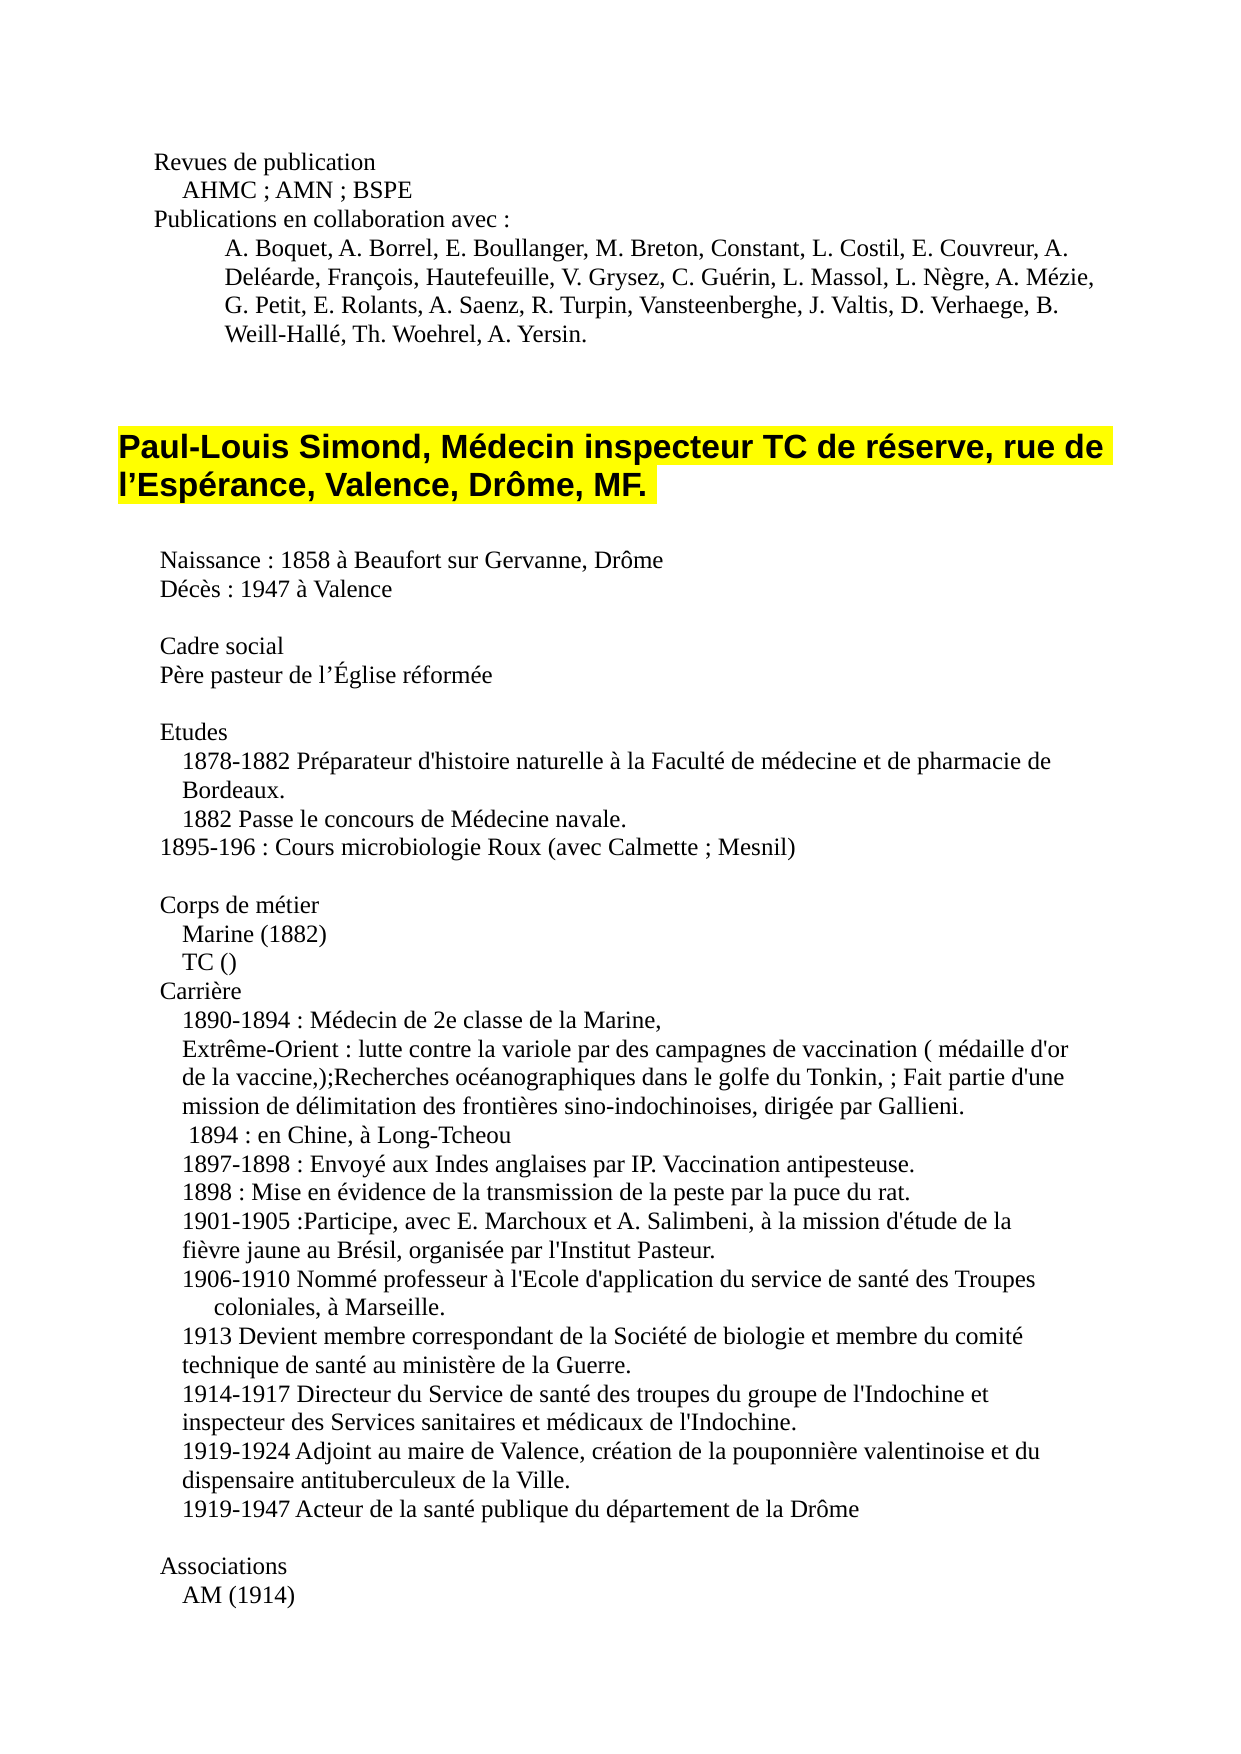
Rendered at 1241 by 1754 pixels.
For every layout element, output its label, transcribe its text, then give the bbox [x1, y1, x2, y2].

text 1882 Passe le concours de Médecine navale. [159, 804, 1122, 832]
text Décès : 1947 à Valence [159, 574, 1122, 602]
text AHMC ; AMN ; BSPE [153, 176, 1122, 204]
text Corps de métier [159, 890, 1122, 919]
text Cadre social [159, 631, 1122, 660]
text Extrême-Orient : lutte contre la variole par des campagnes de vaccination ( médaille d'or de la vaccine,);Recherches océanographiques dans le golfe du Tonkin, ; Fait partie d'une mission de délimitation des frontières sino-indochinoises, dirigée par Gallieni. [159, 1034, 1122, 1120]
text 1895-196 : Cours microbiologie Roux (avec Calmette ; Mesnil) [159, 832, 1122, 861]
text Revues de publication [153, 147, 1122, 176]
text 1913 Devient membre correspondant de la Société de biologie et membre du comité technique de santé au ministère de la Guerre. [159, 1321, 1122, 1379]
text AM (1914) [159, 1580, 1122, 1609]
text Père pasteur de l’Église réformée [159, 660, 1122, 689]
text Marine (1882) [159, 919, 1122, 947]
text 1914-1917 Directeur du Service de santé des troupes du groupe de l'Indochine et inspecteur des Services sanitaires et médicaux de l'Indochine. [159, 1379, 1122, 1436]
text coloniales, à Marseille. [118, 1292, 1122, 1321]
text 1901-1905 :Participe, avec E. Marchoux et A. Salimbeni, à la mission d'étude de la fièvre jaune au Brésil, organisée par l'Institut Pasteur. [159, 1206, 1122, 1264]
text Naissance : 1858 à Beaufort sur Gervanne, Drôme [159, 545, 1122, 574]
text 1906-1910 Nommé professeur à l'Ecole d'application du service de santé des Troupes [159, 1264, 1122, 1292]
text Carrière [159, 976, 1122, 1005]
text 1919-1947 Acteur de la santé publique du département de la Drôme [159, 1494, 1122, 1522]
text 1897-1898 : Envoyé aux Indes anglaises par IP. Vaccination antipesteuse. [159, 1149, 1122, 1177]
text 1919-1924 Adjoint au maire de Valence, création de la pouponnière valentinoise et du dispensaire antituberculeux de la Ville. [159, 1436, 1122, 1494]
text Associations [159, 1551, 1122, 1580]
text 1898 : Mise en évidence de la transmission de la peste par la puce du rat. [159, 1177, 1122, 1206]
text A. Boquet, A. Borrel, E. Boullanger, M. Breton, Constant, L. Costil, E. Couvreur, A. Deléarde, François, Hautefeuille, V. Grysez, C. Guérin, L. Massol, L. Nègre, A. Mézie, G. Petit, E. Rolants, A. Saenz, R. Turpin, Vansteenberghe, J. Valtis, D. Verhaege, B. Weill-Hallé, Th. Woehrel, A. Yersin. [224, 233, 1122, 348]
text 1894 : en Chine, à Long-Tcheou [159, 1120, 1122, 1149]
subtitle Paul-Louis Simond, Médecin inspecteur TC de réserve, rue de l’Espérance, Valence, Drôme, MF. [657, 426, 1122, 504]
text 1878-1882 Préparateur d'histoire naturelle à la Faculté de médecine et de pharmacie de Bordeaux. [159, 746, 1122, 804]
text Etudes [159, 717, 1122, 746]
text 1890-1894 : Médecin de 2e classe de la Marine, [159, 1005, 1122, 1034]
subtitle Paul-Louis Simond, Médecin inspecteur TC de réserve, rue de l’Espérance, Valence, Drôme, MF. [118, 426, 422, 465]
text Publications en collaboration avec : [153, 204, 1122, 233]
text TC () [159, 947, 1122, 976]
